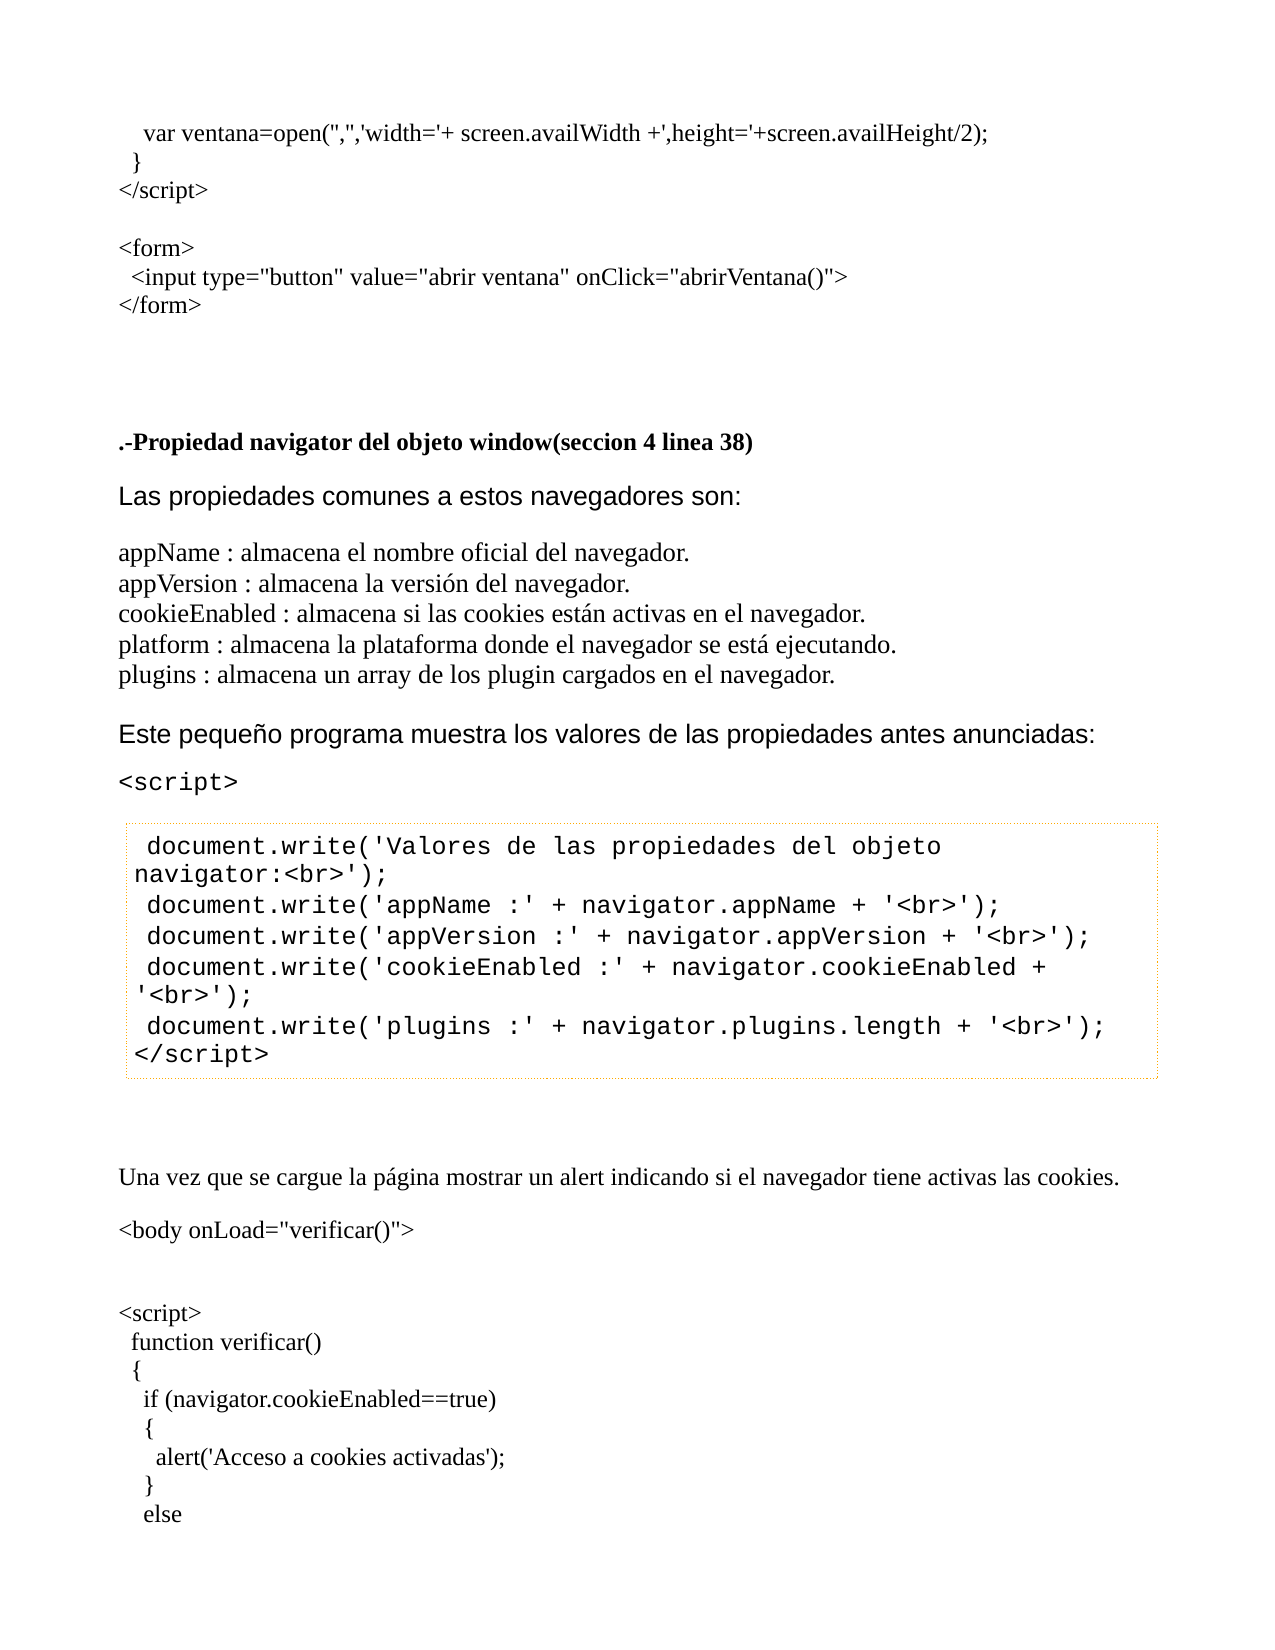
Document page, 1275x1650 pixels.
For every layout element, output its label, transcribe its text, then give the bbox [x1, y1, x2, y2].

text document.write('appVersion :' + navigator.appVersion + '<br>'); [126, 913, 1157, 944]
text function verificar() [118, 1327, 1157, 1356]
text { [118, 1356, 1157, 1384]
text Este pequeño programa muestra los valores de las propiedades antes anunciadas: [118, 719, 1157, 749]
text Una vez que se cargue la página mostrar un alert indicando si el navegador tiene activas las cookies. [118, 1162, 1157, 1190]
text document.write('plugins :' + navigator.plugins.length + '<br>'); [126, 1003, 1157, 1034]
text appVersion : almacena la versión del navegador. [118, 567, 1157, 598]
text document.write('cookieEnabled :' + navigator.cookieEnabled + '<br>'); [126, 944, 1157, 1003]
text document.write('Valores de las propiedades del objeto navigator:<br>'); [126, 823, 1157, 882]
text else [118, 1499, 1157, 1528]
text </form> [118, 291, 1157, 319]
text <form> [118, 233, 1157, 262]
text <script> [118, 1298, 1157, 1327]
text alert('Acceso a cookies activadas'); [118, 1442, 1157, 1471]
text } [118, 1471, 1157, 1499]
text <body onLoad="verificar()"> [118, 1216, 1157, 1244]
text .-Propiedad navigator del objeto window(seccion 4 linea 38) [118, 427, 1157, 456]
text document.write('appName :' + navigator.appName + '<br>'); [126, 882, 1157, 913]
text <script> [118, 770, 1157, 798]
text appName : almacena el nombre oficial del navegador. [118, 537, 1157, 567]
text <input type="button" value="abrir ventana" onClick="abrirVentana()"> [118, 262, 1157, 291]
text Las propiedades comunes a estos navegadores son: [118, 481, 1157, 511]
text var ventana=open('','','width='+ screen.availWidth +',height='+screen.availHeight/2); [118, 118, 1157, 147]
text platform : almacena la plataforma donde el navegador se está ejecutando. [118, 628, 1157, 659]
text plugins : almacena un array de los plugin cargados en el navegador. [118, 659, 1157, 689]
text cookieEnabled : almacena si las cookies están activas en el navegador. [118, 598, 1157, 628]
text { [118, 1413, 1157, 1442]
text if (navigator.cookieEnabled==true) [118, 1384, 1157, 1413]
text </script> [118, 176, 1157, 204]
text </script> [126, 1034, 1157, 1078]
text } [118, 147, 1157, 176]
